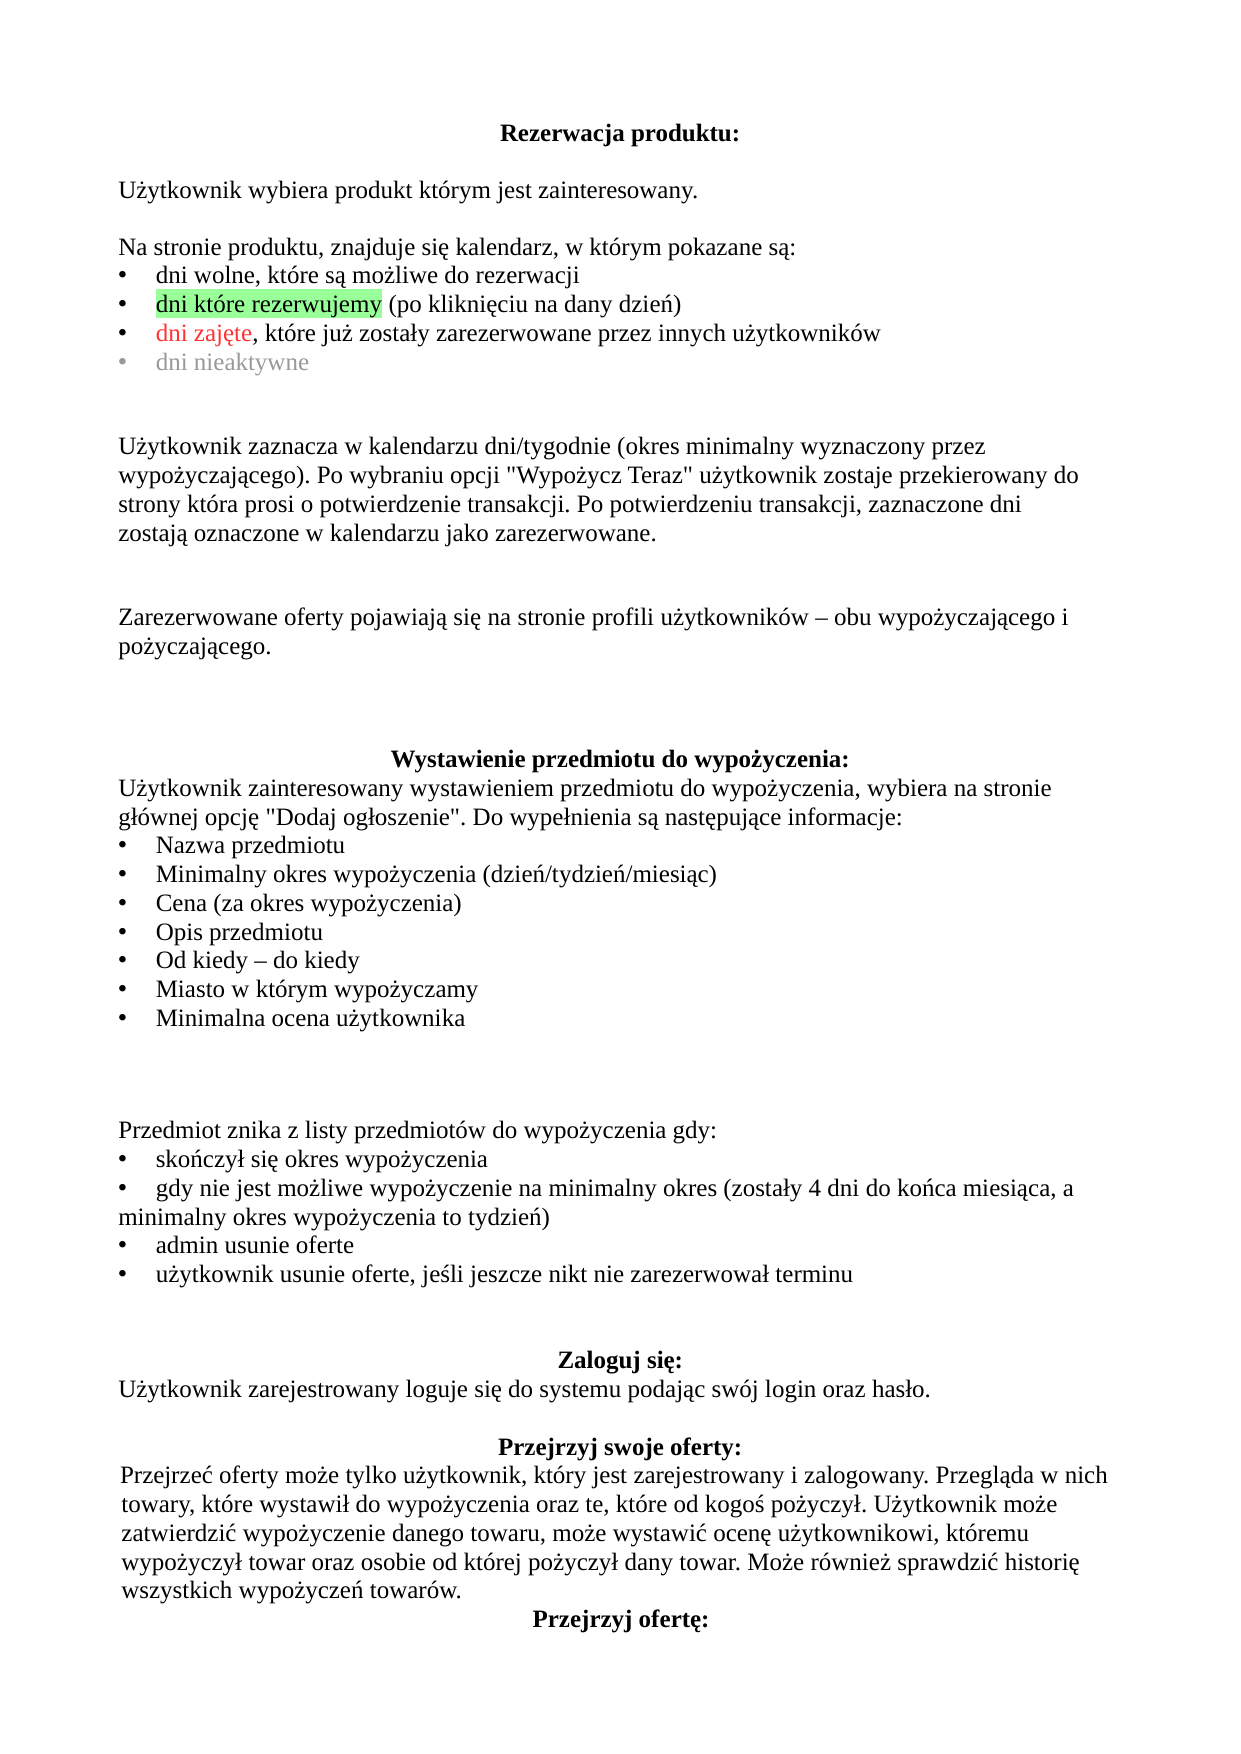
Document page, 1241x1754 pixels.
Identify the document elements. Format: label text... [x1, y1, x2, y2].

list dni wolne, które są możliwe do rezerwacji [81, 260, 1122, 289]
list Cena (za okres wypożyczenia) [81, 888, 1122, 917]
list Nazwa przedmiotu [81, 830, 1122, 859]
text Użytkownik zarejestrowany loguje się do systemu podając swój login oraz hasło. [81, 1374, 1122, 1403]
text Zarezerwowane oferty pojawiają się na stronie profili użytkowników – obu wypożyczającego i pożyczającego. [118, 602, 1122, 660]
text Przejrzyj swoje oferty: [81, 1432, 1122, 1461]
list dni nieaktywne [81, 347, 1122, 375]
list Od kiedy – do kiedy [81, 945, 1122, 974]
text Użytkownik zaznacza w kalendarzu dni/tygodnie (okres minimalny wyznaczony przez wypożyczającego). Po wybraniu opcji "Wypożycz Teraz" użytkownik zostaje przekierowany do strony która prosi o potwierdzenie transakcji. Po potwierdzeniu transakcji, zaznaczone dni zostają oznaczone w kalendarzu jako zarezerwowane. [118, 431, 1122, 546]
text Przejrzyj ofertę: [120, 1604, 1122, 1633]
list admin usunie oferte [81, 1231, 1122, 1259]
text Rezerwacja produktu: [118, 118, 1122, 147]
list Opis przedmiotu [81, 917, 1122, 945]
text Przejrzeć oferty może tylko użytkownik, który jest zarejestrowany i zalogowany. Przegląda w nich towary, które wystawił do wypożyczenia oraz te, które od kogoś pożyczył. Użytkownik może zatwierdzić wypożyczenie danego towaru, może wystawić ocenę użytkownikowi, któremu wypożyczył towar oraz osobie od której pożyczył dany towar. Może również sprawdzić historię wszystkich wypożyczeń towarów. [120, 1461, 1122, 1604]
list Minimalny okres wypożyczenia (dzień/tydzień/miesiąc) [81, 859, 1122, 888]
list Miasto w którym wypożyczamy [81, 974, 1122, 1003]
list Minimalna ocena użytkownika [81, 1003, 1122, 1032]
list użytkownik usunie oferte, jeśli jeszcze nikt nie zarezerwował terminu [81, 1259, 1122, 1288]
list gdy nie jest możliwe wypożyczenie na minimalny okres (zostały 4 dni do końca miesiąca, a minimalny okres wypożyczenia to tydzień) [81, 1173, 1122, 1231]
text Przedmiot znika z listy przedmiotów do wypożyczenia gdy: [118, 1116, 1122, 1144]
list skończył się okres wypożyczenia [81, 1144, 1122, 1173]
text Na stronie produktu, znajduje się kalendarz, w którym pokazane są: [118, 232, 1122, 260]
text Wystawienie przedmiotu do wypożyczenia: [118, 744, 1122, 773]
list dni zajęte, które już zostały zarezerwowane przez innych użytkowników [81, 318, 1122, 347]
list dni które rezerwujemy (po kliknięciu na dany dzień) [81, 289, 1122, 318]
text Użytkownik wybiera produkt którym jest zainteresowany. [118, 175, 1122, 204]
text Zaloguj się: [81, 1346, 1122, 1374]
text Użytkownik zainteresowany wystawieniem przedmiotu do wypożyczenia, wybiera na stronie głównej opcję "Dodaj ogłoszenie". Do wypełnienia są następujące informacje: [118, 773, 1122, 830]
